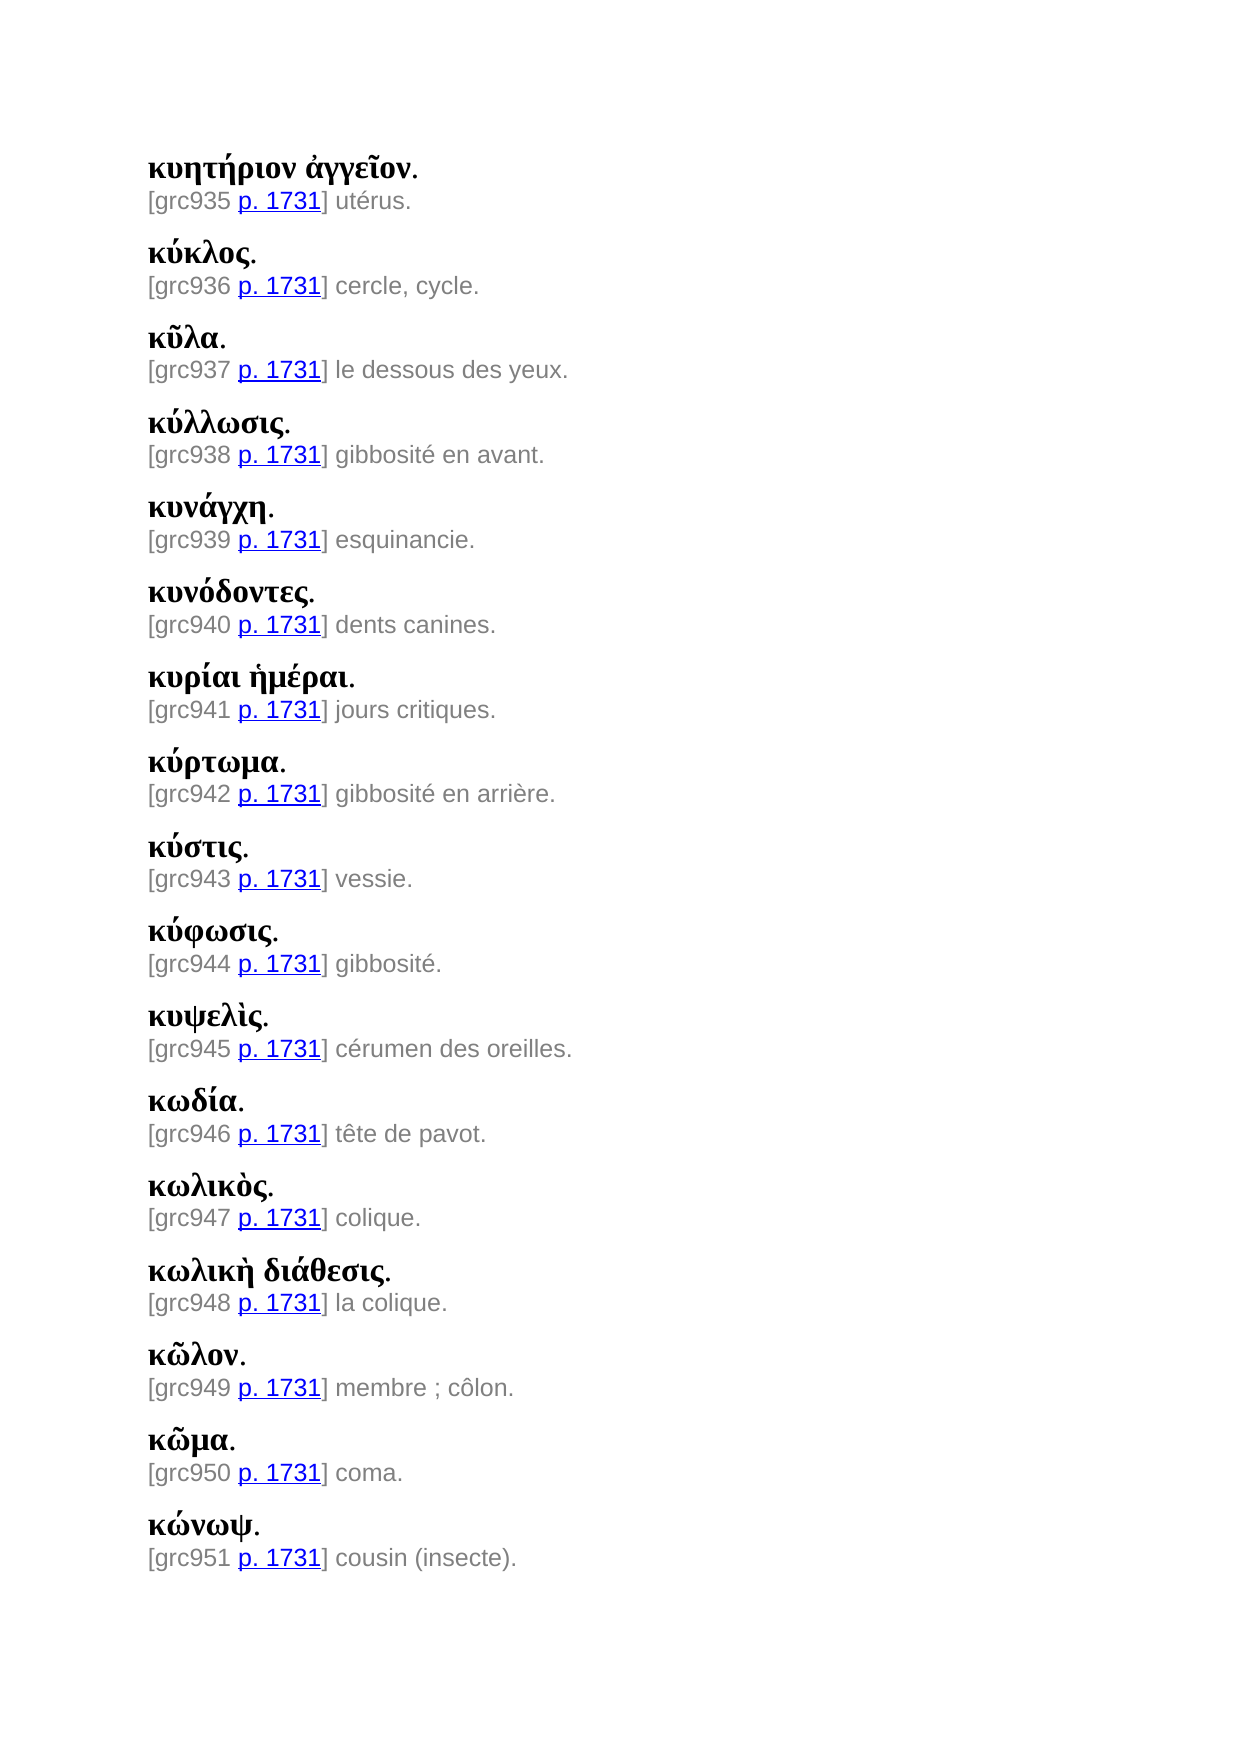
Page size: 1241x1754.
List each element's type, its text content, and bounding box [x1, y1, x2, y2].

text [grc942 p. 1731] gibbosité en arrière. [148, 779, 1093, 808]
text κύφωσις. [148, 911, 1093, 949]
text κύλλωσις. [148, 402, 1093, 440]
text [grc949 p. 1731] membre ; côlon. [148, 1373, 1093, 1402]
text [grc945 p. 1731] cérumen des oreilles. [148, 1034, 1093, 1063]
text κυνάγχη. [148, 487, 1093, 525]
text [grc946 p. 1731] tête de pavot. [148, 1119, 1093, 1147]
text κύκλος. [148, 232, 1093, 271]
text [grc935 p. 1731] utérus. [148, 186, 1093, 215]
text [grc941 p. 1731] jours critiques. [148, 695, 1093, 723]
text κωδία. [148, 1080, 1093, 1119]
text κωλικὴ διάθεσις. [148, 1250, 1093, 1288]
text [grc939 p. 1731] esquinancie. [148, 525, 1093, 554]
text [grc951 p. 1731] cousin (insecte). [148, 1543, 1093, 1571]
text κωλικὸς. [148, 1165, 1093, 1203]
text [grc948 p. 1731] la colique. [148, 1288, 1093, 1317]
text κύρτωμα. [148, 741, 1093, 779]
text [grc940 p. 1731] dents canines. [148, 610, 1093, 639]
text κυητήριον ἀγγεῖον. [148, 148, 1093, 186]
text κύστις. [148, 826, 1093, 864]
text κῦλα. [148, 317, 1093, 356]
text [grc943 p. 1731] vessie. [148, 864, 1093, 893]
text κῶμα. [148, 1419, 1093, 1458]
text [grc938 p. 1731] gibbosité en avant. [148, 440, 1093, 469]
text [grc944 p. 1731] gibbosité. [148, 949, 1093, 978]
text κυψελὶς. [148, 996, 1093, 1034]
text κώνωψ. [148, 1504, 1093, 1543]
text [grc936 p. 1731] cercle, cycle. [148, 271, 1093, 299]
text κυνόδοντες. [148, 572, 1093, 610]
text [grc937 p. 1731] le dessous des yeux. [148, 356, 1093, 384]
text [grc950 p. 1731] coma. [148, 1458, 1093, 1487]
text κῶλον. [148, 1335, 1093, 1373]
text κυρίαι ἡμέραι. [148, 656, 1093, 695]
text [grc947 p. 1731] colique. [148, 1203, 1093, 1232]
